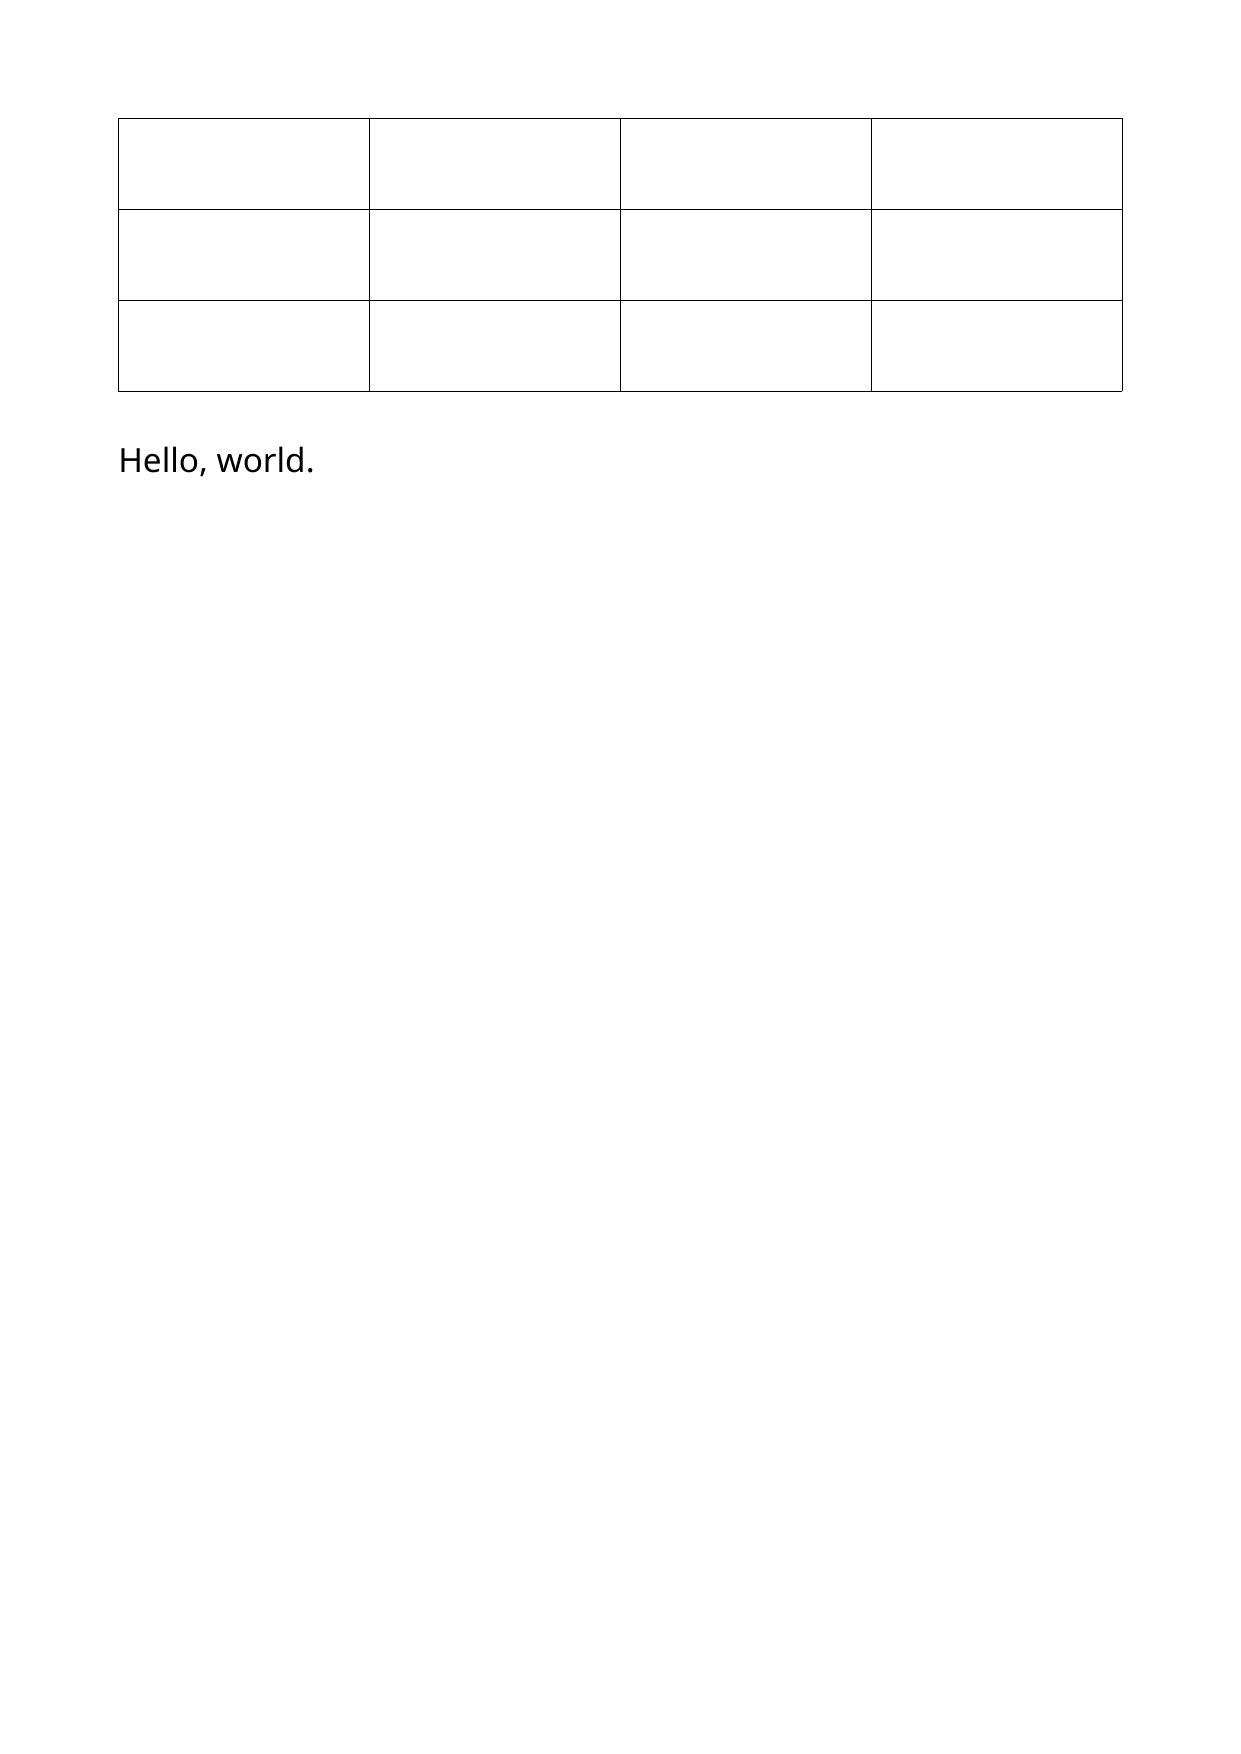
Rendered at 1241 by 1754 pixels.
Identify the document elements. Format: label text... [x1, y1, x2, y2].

table_cell [621, 210, 871, 300]
table_header [872, 119, 1122, 209]
table_cell [119, 210, 369, 300]
table_cell [370, 210, 620, 300]
table_header [621, 119, 871, 209]
table_header [119, 119, 369, 209]
table_header [370, 119, 620, 209]
table_cell [872, 210, 1122, 300]
table_cell [119, 301, 369, 391]
table_cell [370, 301, 620, 391]
table_cell [872, 301, 1122, 391]
text Hello, world. [118, 437, 1122, 482]
table_cell [621, 301, 871, 391]
